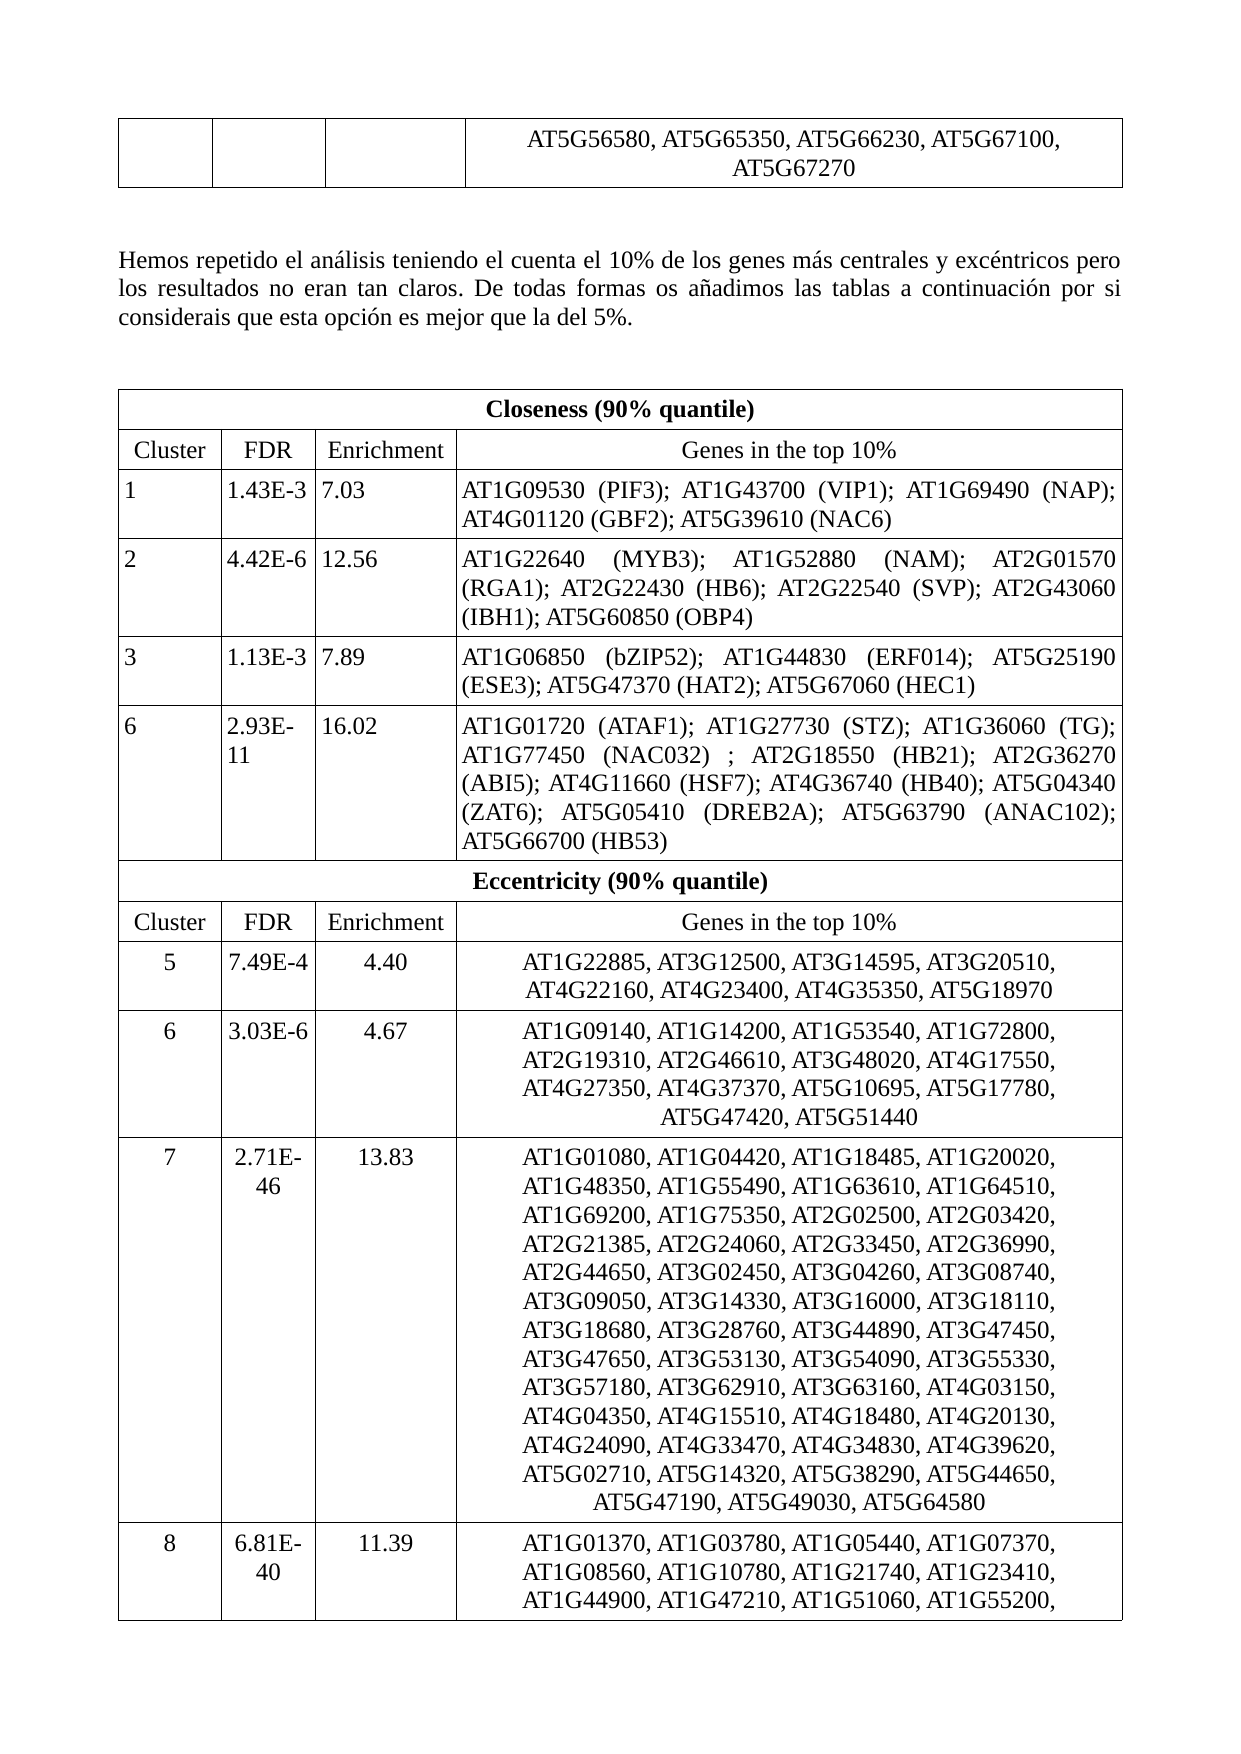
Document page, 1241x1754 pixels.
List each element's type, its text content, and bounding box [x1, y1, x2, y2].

table_cell Cluster [119, 430, 221, 469]
table_cell 1 [119, 470, 221, 538]
table_cell 8 [119, 1523, 221, 1620]
table_cell AT1G22640 (MYB3); AT1G52880 (NAM); AT2G01570 (RGA1); AT2G22430 (HB6); AT2G22540 (SVP); AT2G43060 (IBH1); AT5G60850 (OBP4) [457, 539, 1122, 636]
table_cell 2.71E-46 [222, 1138, 315, 1522]
table_cell Genes in the top 10% [457, 430, 1122, 469]
table_cell 3 [119, 637, 221, 705]
table_cell AT1G09140, AT1G14200, AT1G53540, AT1G72800, AT2G19310, AT2G46610, AT3G48020, AT4G17550, AT4G27350, AT4G37370, AT5G10695, AT5G17780, AT5G47420, AT5G51440 [457, 1011, 1122, 1137]
table_cell AT1G22885, AT3G12500, AT3G14595, AT3G20510, AT4G22160, AT4G23400, AT4G35350, AT5G18970 [457, 942, 1122, 1010]
text Hemos repetido el análisis teniendo el cuenta el 10% de los genes más centrales y excéntricos pero los resultados no eran tan claros. De todas formas os añadimos las tablas a continuación por si considerais que esta opción es mejor que la del 5%. [118, 245, 1122, 331]
table_cell 1.13E-3 [222, 637, 315, 705]
table_cell AT1G06850 (bZIP52); AT1G44830 (ERF014); AT5G25190 (ESE3); AT5G47370 (HAT2); AT5G67060 (HEC1) [457, 637, 1122, 705]
table_cell 6 [119, 706, 221, 860]
table_cell 1.43E-3 [222, 470, 315, 538]
table_cell Genes in the top 10% [457, 902, 1122, 941]
table_header Closeness (90% quantile) [119, 390, 1122, 429]
table_cell Cluster [119, 902, 221, 941]
table_cell 7.49E-4 [222, 942, 315, 1010]
table_cell 5 [119, 942, 221, 1010]
table_cell Enrichment [316, 430, 456, 469]
table_cell 2.93E-11 [222, 706, 315, 860]
table_cell [326, 119, 465, 187]
table_cell [213, 119, 325, 187]
table_cell Eccentricity (90% quantile) [119, 861, 1122, 901]
table_cell AT5G56580, AT5G65350, AT5G66230, AT5G67100, AT5G67270 [466, 119, 1122, 187]
table_cell 4.40 [316, 942, 456, 1010]
table_cell 4.42E-6 [222, 539, 315, 636]
table_cell AT1G01370, AT1G03780, AT1G05440, AT1G07370, AT1G08560, AT1G10780, AT1G21740, AT1G23410, AT1G44900, AT1G47210, AT1G51060, AT1G55200, [457, 1523, 1122, 1620]
table_cell 7 [119, 1138, 221, 1522]
table_cell AT1G01720 (ATAF1); AT1G27730 (STZ); AT1G36060 (TG); AT1G77450 (NAC032) ; AT2G18550 (HB21); AT2G36270 (ABI5); AT4G11660 (HSF7); AT4G36740 (HB40); AT5G04340 (ZAT6); AT5G05410 (DREB2A); AT5G63790 (ANAC102); AT5G66700 (HB53) [457, 706, 1122, 860]
table_cell AT1G09530 (PIF3); AT1G43700 (VIP1); AT1G69490 (NAP); AT4G01120 (GBF2); AT5G39610 (NAC6) [457, 470, 1122, 538]
table_cell 12.56 [316, 539, 456, 636]
table_cell FDR [222, 902, 315, 941]
table_cell 6.81E-40 [222, 1523, 315, 1620]
table_cell 13.83 [316, 1138, 456, 1522]
table_cell Enrichment [316, 902, 456, 941]
table_cell 7.03 [316, 470, 456, 538]
table_cell 4.67 [316, 1011, 456, 1137]
table_cell 2 [119, 539, 221, 636]
table_cell FDR [222, 430, 315, 469]
table_cell AT1G01080, AT1G04420, AT1G18485, AT1G20020, AT1G48350, AT1G55490, AT1G63610, AT1G64510, AT1G69200, AT1G75350, AT2G02500, AT2G03420, AT2G21385, AT2G24060, AT2G33450, AT2G36990, AT2G44650, AT3G02450, AT3G04260, AT3G08740, AT3G09050, AT3G14330, AT3G16000, AT3G18110, AT3G18680, AT3G28760, AT3G44890, AT3G47450, AT3G47650, AT3G53130, AT3G54090, AT3G55330, AT3G57180, AT3G62910, AT3G63160, AT4G03150, AT4G04350, AT4G15510, AT4G18480, AT4G20130, AT4G24090, AT4G33470, AT4G34830, AT4G39620, AT5G02710, AT5G14320, AT5G38290, AT5G44650, AT5G47190, AT5G49030, AT5G64580 [457, 1138, 1122, 1522]
table_cell 16.02 [316, 706, 456, 860]
table_cell 11.39 [316, 1523, 456, 1620]
table_cell 7.89 [316, 637, 456, 705]
table_cell 6 [119, 1011, 221, 1137]
table_cell [119, 119, 212, 187]
table_cell 3.03E-6 [222, 1011, 315, 1137]
